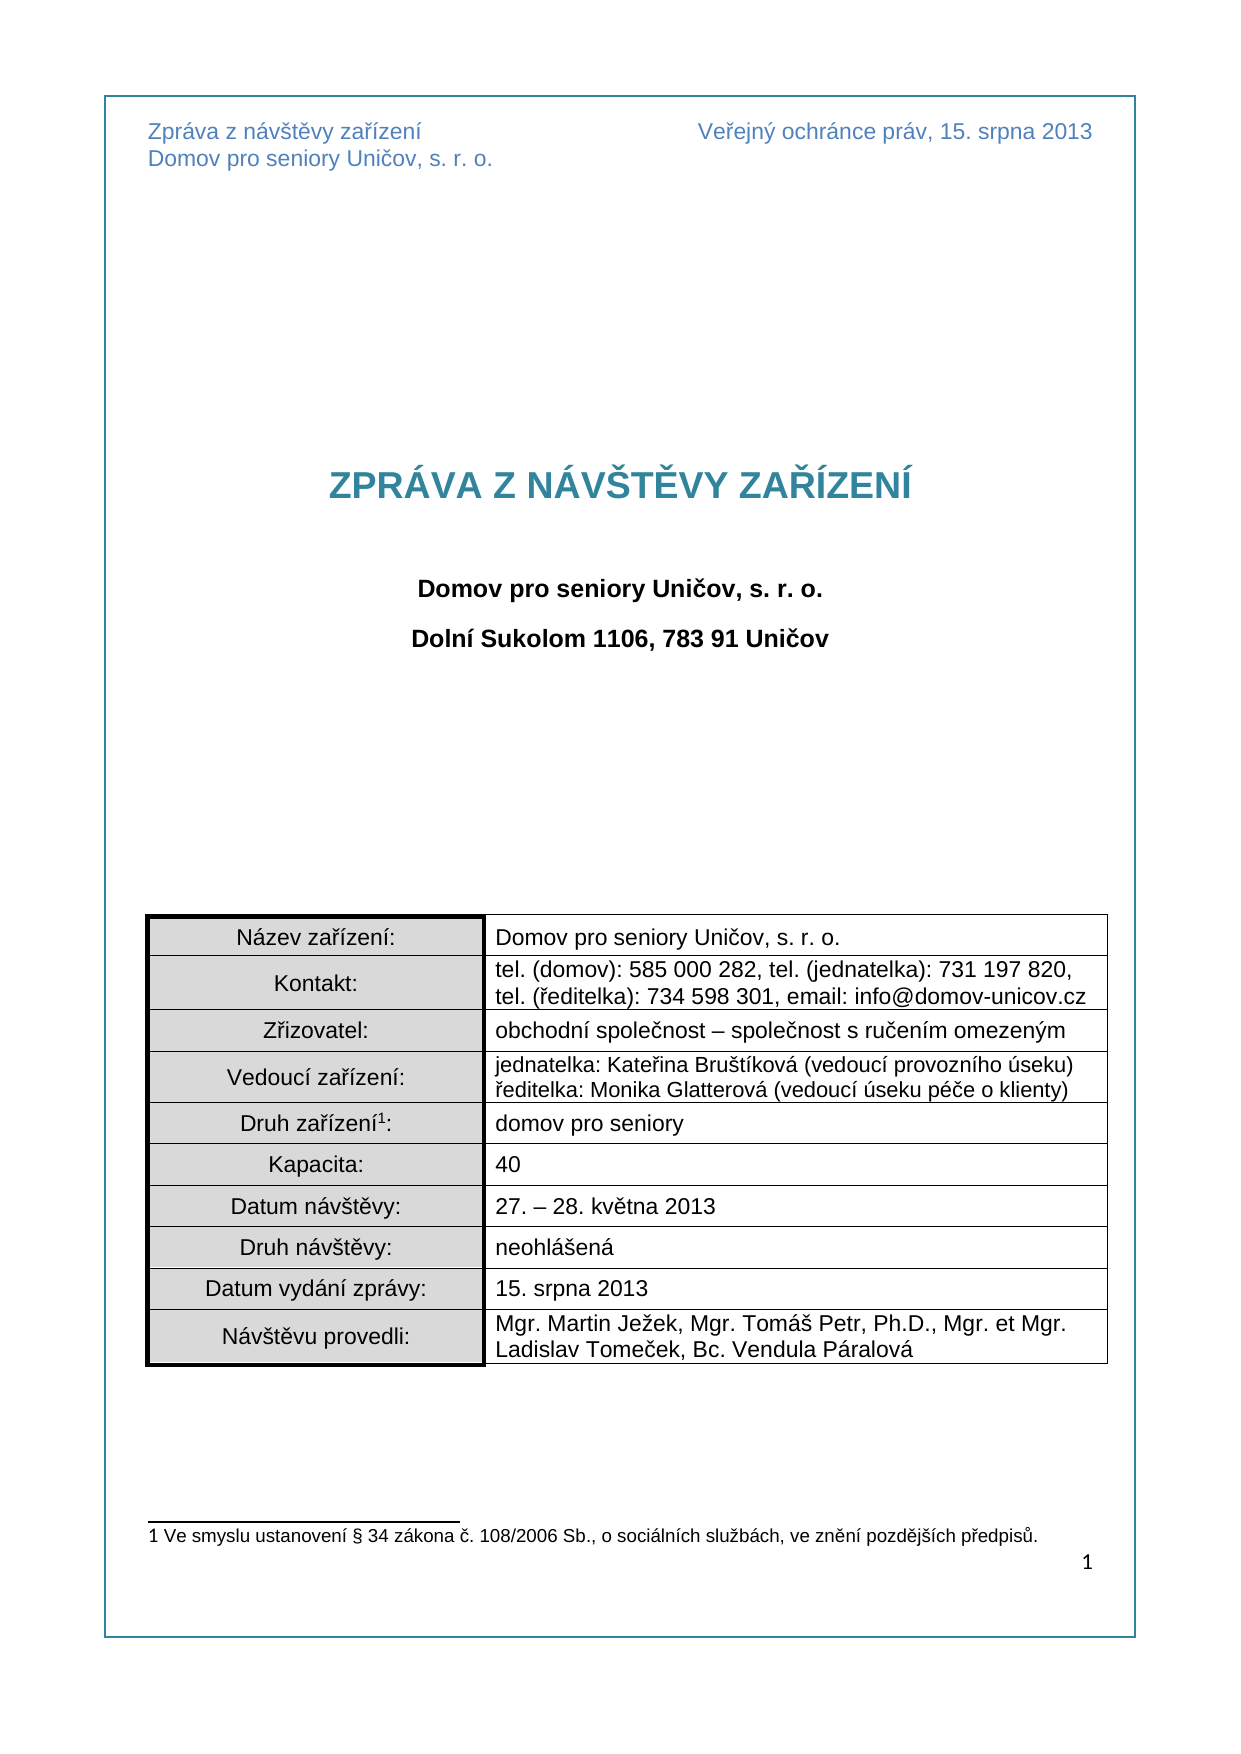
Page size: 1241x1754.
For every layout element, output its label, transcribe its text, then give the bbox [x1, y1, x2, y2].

table_cell Mgr. Martin Ježek, Mgr. Tomáš Petr, Ph.D., Mgr. et Mgr. Ladislav Tomeček, Bc. Vendula Páralová [486, 1310, 1107, 1362]
table_cell neohlášená [486, 1227, 1107, 1267]
table_cell tel. (domov): 585 000 282, tel. (jednatelka): 731 197 820, tel. (ředitelka): 734 598 301, email: info@domov-unicov.cz [486, 956, 1107, 1009]
text ZPRÁVA Z NÁVŠTĚVY ZAŘÍZENÍ [148, 463, 1092, 506]
table_cell Druh zařízení: [150, 1103, 482, 1143]
table_cell Návštěvu provedli: [150, 1310, 482, 1362]
table_cell obchodní společnost – společnost s ručením omezeným [486, 1010, 1107, 1051]
table_cell Datum vydání zprávy: [150, 1269, 482, 1309]
text Dolní Sukolom 1106, 783 91 Uničov [148, 623, 1092, 652]
table_header Domov pro seniory Uničov, s. r. o. [486, 915, 1107, 955]
table_cell 27. – 28. května 2013 [486, 1186, 1107, 1226]
table_cell Datum návštěvy: [150, 1186, 482, 1226]
table_cell domov pro seniory [486, 1103, 1107, 1143]
table_cell 40 [486, 1144, 1107, 1185]
table_cell Kontakt: [150, 956, 482, 1009]
table_cell Zřizovatel: [150, 1010, 482, 1051]
table_cell Druh návštěvy: [150, 1227, 482, 1267]
table_cell jednatelka: Kateřina Bruštíková (vedoucí provozního úseku) ředitelka: Monika Glatterová (vedoucí úseku péče o klienty) [486, 1052, 1107, 1102]
table_cell 15. srpna 2013 [486, 1269, 1107, 1309]
table_header Název zařízení: [150, 919, 482, 955]
text Domov pro seniory Uničov, s. r. o. [148, 574, 1092, 603]
table_cell Kapacita: [150, 1144, 482, 1185]
table_cell Vedoucí zařízení: [150, 1052, 482, 1102]
